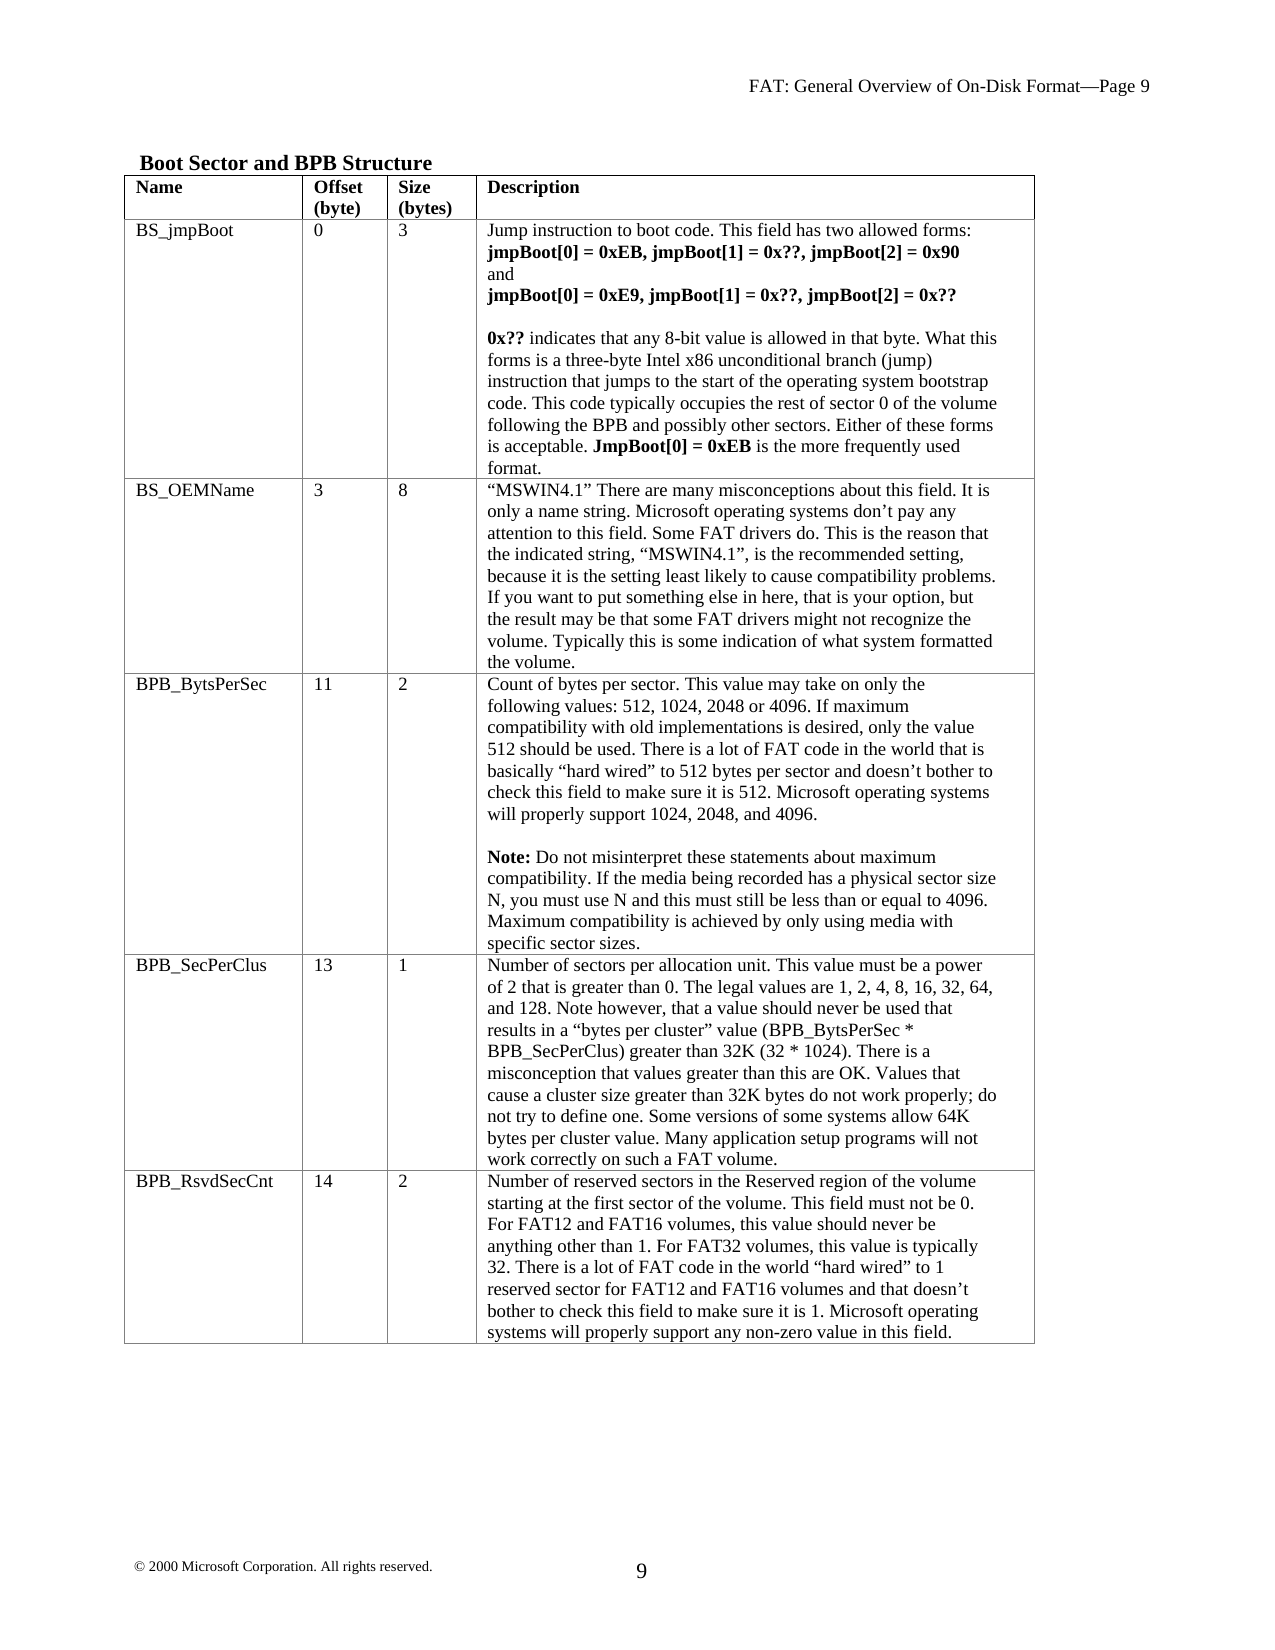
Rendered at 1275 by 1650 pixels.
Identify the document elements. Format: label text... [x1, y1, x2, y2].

table_cell Jump instruction to boot code. This field has two allowed forms: jmpBoot[0] = 0xEB, jmpBoot[1] = 0x??, jmpBoot[2] = 0x90 and jmpBoot[0] = 0xE9, jmpBoot[1] = 0x??, jmpBoot[2] = 0x?? 0x?? indicates that any 8-bit value is allowed in that byte. What this forms is a three-byte Intel x86 unconditional branch (jump) instruction that jumps to the start of the operating system bootstrap code. This code typically occupies the rest of sector 0 of the volume following the BPB and possibly other sectors. Either of these forms is acceptable. JmpBoot[0] = 0xEB is the more frequently used format. [477, 220, 1034, 478]
table_cell BPB_RsvdSecCnt [125, 1171, 302, 1343]
table_cell 3 [388, 220, 476, 478]
table_cell 13 [303, 955, 387, 1170]
table_cell 14 [303, 1171, 387, 1343]
table_cell 2 [388, 1171, 476, 1343]
table_cell Count of bytes per sector. This value may take on only the following values: 512, 1024, 2048 or 4096. If maximum compatibility with old implementations is desired, only the value 512 should be used. There is a lot of FAT code in the world that is basically “hard wired” to 512 bytes per sector and doesn’t bother to check this field to make sure it is 512. Microsoft operating systems will properly support 1024, 2048, and 4096. Note: Do not misinterpret these statements about maximum compatibility. If the media being recorded has a physical sector size N, you must use N and this must still be less than or equal to 4096. Maximum compatibility is achieved by only using media with specific sector sizes. [477, 674, 1034, 953]
table_cell 8 [388, 479, 476, 673]
table_cell BPB_BytsPerSec [125, 674, 302, 953]
table_cell 11 [303, 674, 387, 953]
table_cell Number of reserved sectors in the Reserved region of the volume starting at the first sector of the volume. This field must not be 0. For FAT12 and FAT16 volumes, this value should never be anything other than 1. For FAT32 volumes, this value is typically 32. There is a lot of FAT code in the world “hard wired” to 1 reserved sector for FAT12 and FAT16 volumes and that doesn’t bother to check this field to make sure it is 1. Microsoft operating systems will properly support any non-zero value in this field. [477, 1171, 1034, 1343]
table_header Name [125, 176, 302, 219]
table_cell Number of sectors per allocation unit. This value must be a power of 2 that is greater than 0. The legal values are 1, 2, 4, 8, 16, 32, 64, and 128. Note however, that a value should never be used that results in a “bytes per cluster” value (BPB_BytsPerSec * BPB_SecPerClus) greater than 32K (32 * 1024). There is a misconception that values greater than this are OK. Values that cause a cluster size greater than 32K bytes do not work properly; do not try to define one. Some versions of some systems allow 64K bytes per cluster value. Many application setup programs will not work correctly on such a FAT volume. [477, 955, 1034, 1170]
table_cell BPB_SecPerClus [125, 955, 302, 1170]
table_header Description [477, 176, 1034, 219]
table_header Offset (byte) [303, 176, 387, 219]
table_cell BS_OEMName [125, 479, 302, 673]
table_cell 2 [388, 674, 476, 953]
table_cell BS_jmpBoot [125, 220, 302, 478]
table_cell 1 [388, 955, 476, 1170]
table_cell 0 [303, 220, 387, 478]
table_header Size (bytes) [388, 176, 476, 219]
table_cell 3 [303, 479, 387, 673]
text Boot Sector and BPB Structure [134, 150, 1149, 175]
table_cell “MSWIN4.1” There are many misconceptions about this field. It is only a name string. Microsoft operating systems don’t pay any attention to this field. Some FAT drivers do. This is the reason that the indicated string, “MSWIN4.1”, is the recommended setting, because it is the setting least likely to cause compatibility problems. If you want to put something else in here, that is your option, but the result may be that some FAT drivers might not recognize the volume. Typically this is some indication of what system formatted the volume. [477, 479, 1034, 673]
